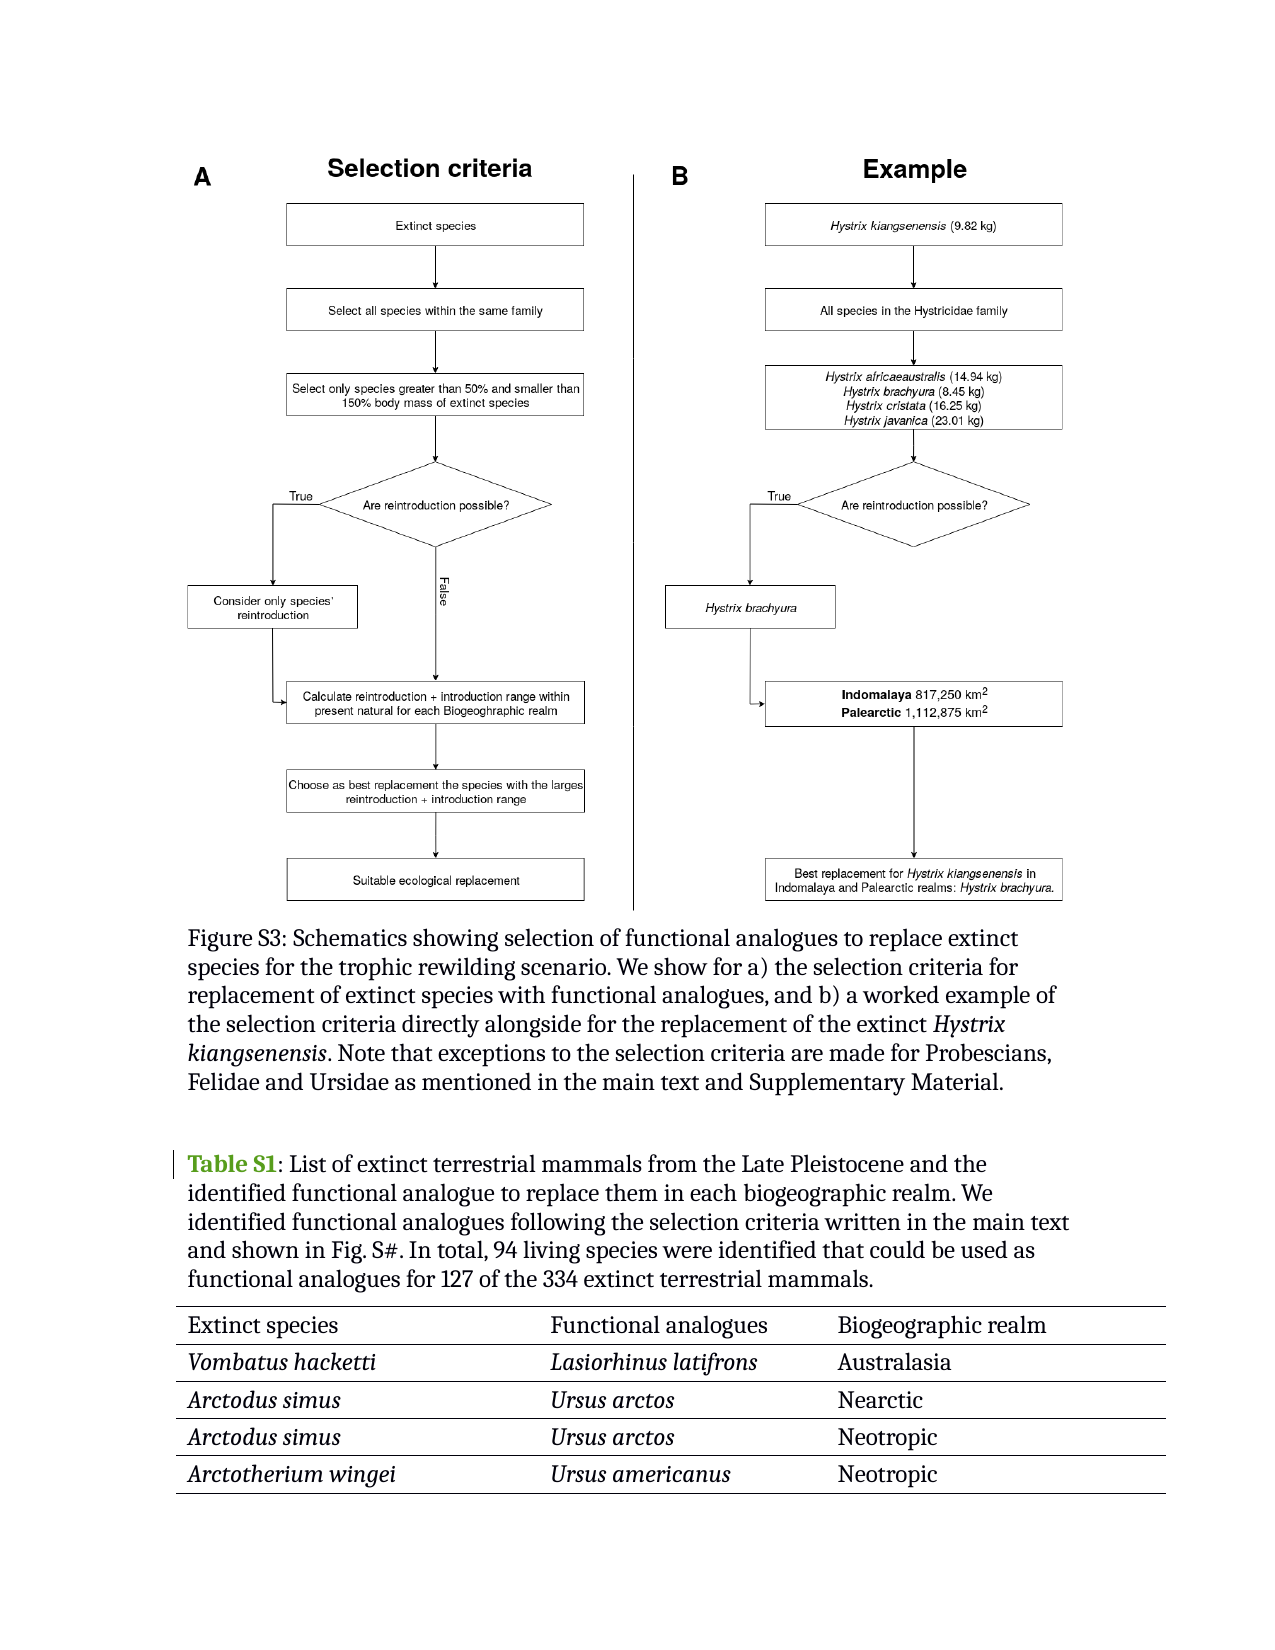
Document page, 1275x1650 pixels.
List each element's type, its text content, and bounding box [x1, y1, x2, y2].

table_cell Neotropic [826, 1456, 1166, 1493]
table_header Functional analogues [539, 1307, 826, 1343]
table_cell Ursus arctos [539, 1382, 826, 1418]
text Table S1: List of extinct terrestrial mammals from the Late Pleistocene and the identified functional analogue to replace them in each biogeographic realm. We identified functional analogues following the selection criteria written in the main text and shown in Fig. S#. In total, 94 living species were identified that could be used as functional analogues for 127 of the 334 extinct terrestrial mammals. [187, 1150, 1087, 1294]
table_cell Arctodus simus [176, 1419, 539, 1455]
table_cell Vombatus hacketti [176, 1345, 539, 1381]
table_cell Lasiorhinus latifrons [539, 1345, 826, 1381]
table_cell Arctotherium wingei [176, 1456, 539, 1493]
table_cell Ursus americanus [539, 1456, 826, 1493]
table_cell Nearctic [826, 1382, 1166, 1418]
table_cell Neotropic [826, 1419, 1166, 1455]
text Figure S3: Schematics showing selection of functional analogues to replace extinct species for the trophic rewilding scenario. We show for a) the selection criteria for replacement of extinct species with functional analogues, and b) a worked example of the selection criteria directly alongside for the replacement of the extinct Hystrix kiangsenensis. Note that exceptions to the selection criteria are made for Probescians, Felidae and Ursidae as mentioned in the main text and Supplementary Material. [187, 924, 1087, 1096]
table_header Biogeographic realm [826, 1307, 1166, 1343]
table_cell Ursus arctos [539, 1419, 826, 1455]
picture [187, 150, 1063, 912]
table_cell Arctodus simus [176, 1382, 539, 1418]
table_cell Australasia [826, 1345, 1166, 1381]
table_header Extinct species [176, 1307, 539, 1343]
